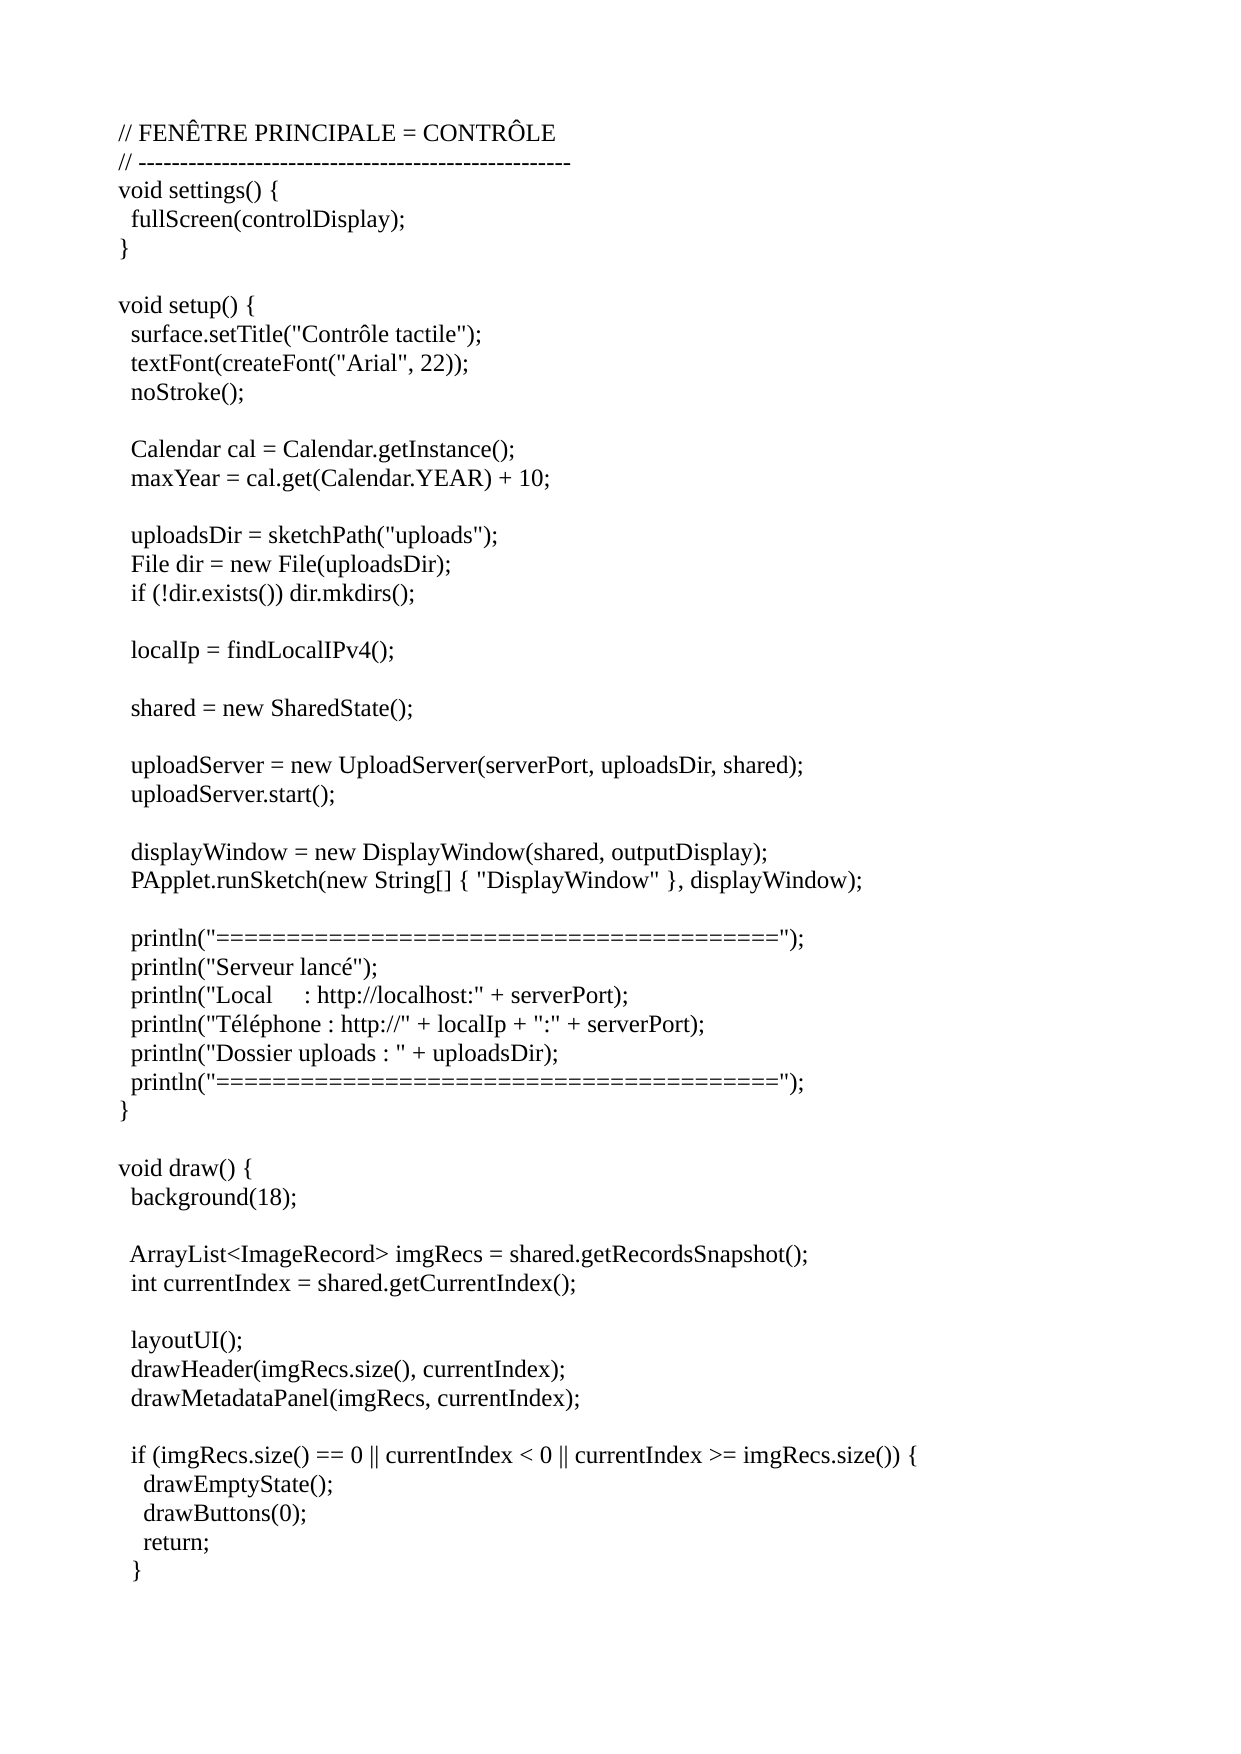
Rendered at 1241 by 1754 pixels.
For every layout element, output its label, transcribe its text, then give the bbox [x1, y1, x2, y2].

text println("Téléphone : http://" + localIp + ":" + serverPort); [118, 1009, 1122, 1038]
text void draw() { [118, 1153, 1122, 1182]
text println("Local : http://localhost:" + serverPort); [118, 981, 1122, 1009]
text println("Serveur lancé"); [118, 952, 1122, 981]
text layoutUI(); [118, 1326, 1122, 1354]
text Calendar cal = Calendar.getInstance(); [118, 434, 1122, 463]
text maxYear = cal.get(Calendar.YEAR) + 10; [118, 463, 1122, 492]
text return; [118, 1527, 1122, 1556]
text // FENÊTRE PRINCIPALE = CONTRÔLE [118, 118, 1122, 147]
text // ---------------------------------------------------- [118, 147, 1122, 176]
text void setup() { [118, 291, 1122, 319]
text localIp = findLocalIPv4(); [118, 636, 1122, 664]
text int currentIndex = shared.getCurrentIndex(); [118, 1268, 1122, 1297]
text surface.setTitle("Contrôle tactile"); [118, 319, 1122, 348]
text uploadServer.start(); [118, 779, 1122, 808]
text uploadsDir = sketchPath("uploads"); [118, 521, 1122, 549]
text } [118, 1556, 1122, 1584]
text } [118, 1096, 1122, 1124]
text textFont(createFont("Arial", 22)); [118, 348, 1122, 377]
text drawEmptyState(); [118, 1469, 1122, 1498]
text background(18); [118, 1182, 1122, 1211]
text shared = new SharedState(); [118, 693, 1122, 722]
text if (imgRecs.size() == 0 || currentIndex < 0 || currentIndex >= imgRecs.size()) { [118, 1441, 1122, 1469]
text uploadServer = new UploadServer(serverPort, uploadsDir, shared); [118, 751, 1122, 779]
text File dir = new File(uploadsDir); [118, 549, 1122, 578]
text void settings() { [118, 176, 1122, 204]
text ArrayList<ImageRecord> imgRecs = shared.getRecordsSnapshot(); [118, 1239, 1122, 1268]
text println("Dossier uploads : " + uploadsDir); [118, 1038, 1122, 1067]
text drawHeader(imgRecs.size(), currentIndex); [118, 1354, 1122, 1383]
text } [118, 233, 1122, 262]
text PApplet.runSketch(new String[] { "DisplayWindow" }, displayWindow); [118, 866, 1122, 894]
text drawButtons(0); [118, 1498, 1122, 1527]
text if (!dir.exists()) dir.mkdirs(); [118, 578, 1122, 607]
text println("========================================"); [118, 923, 1122, 952]
text drawMetadataPanel(imgRecs, currentIndex); [118, 1383, 1122, 1412]
text displayWindow = new DisplayWindow(shared, outputDisplay); [118, 837, 1122, 866]
text println("========================================"); [118, 1067, 1122, 1096]
text noStroke(); [118, 377, 1122, 406]
text fullScreen(controlDisplay); [118, 204, 1122, 233]
